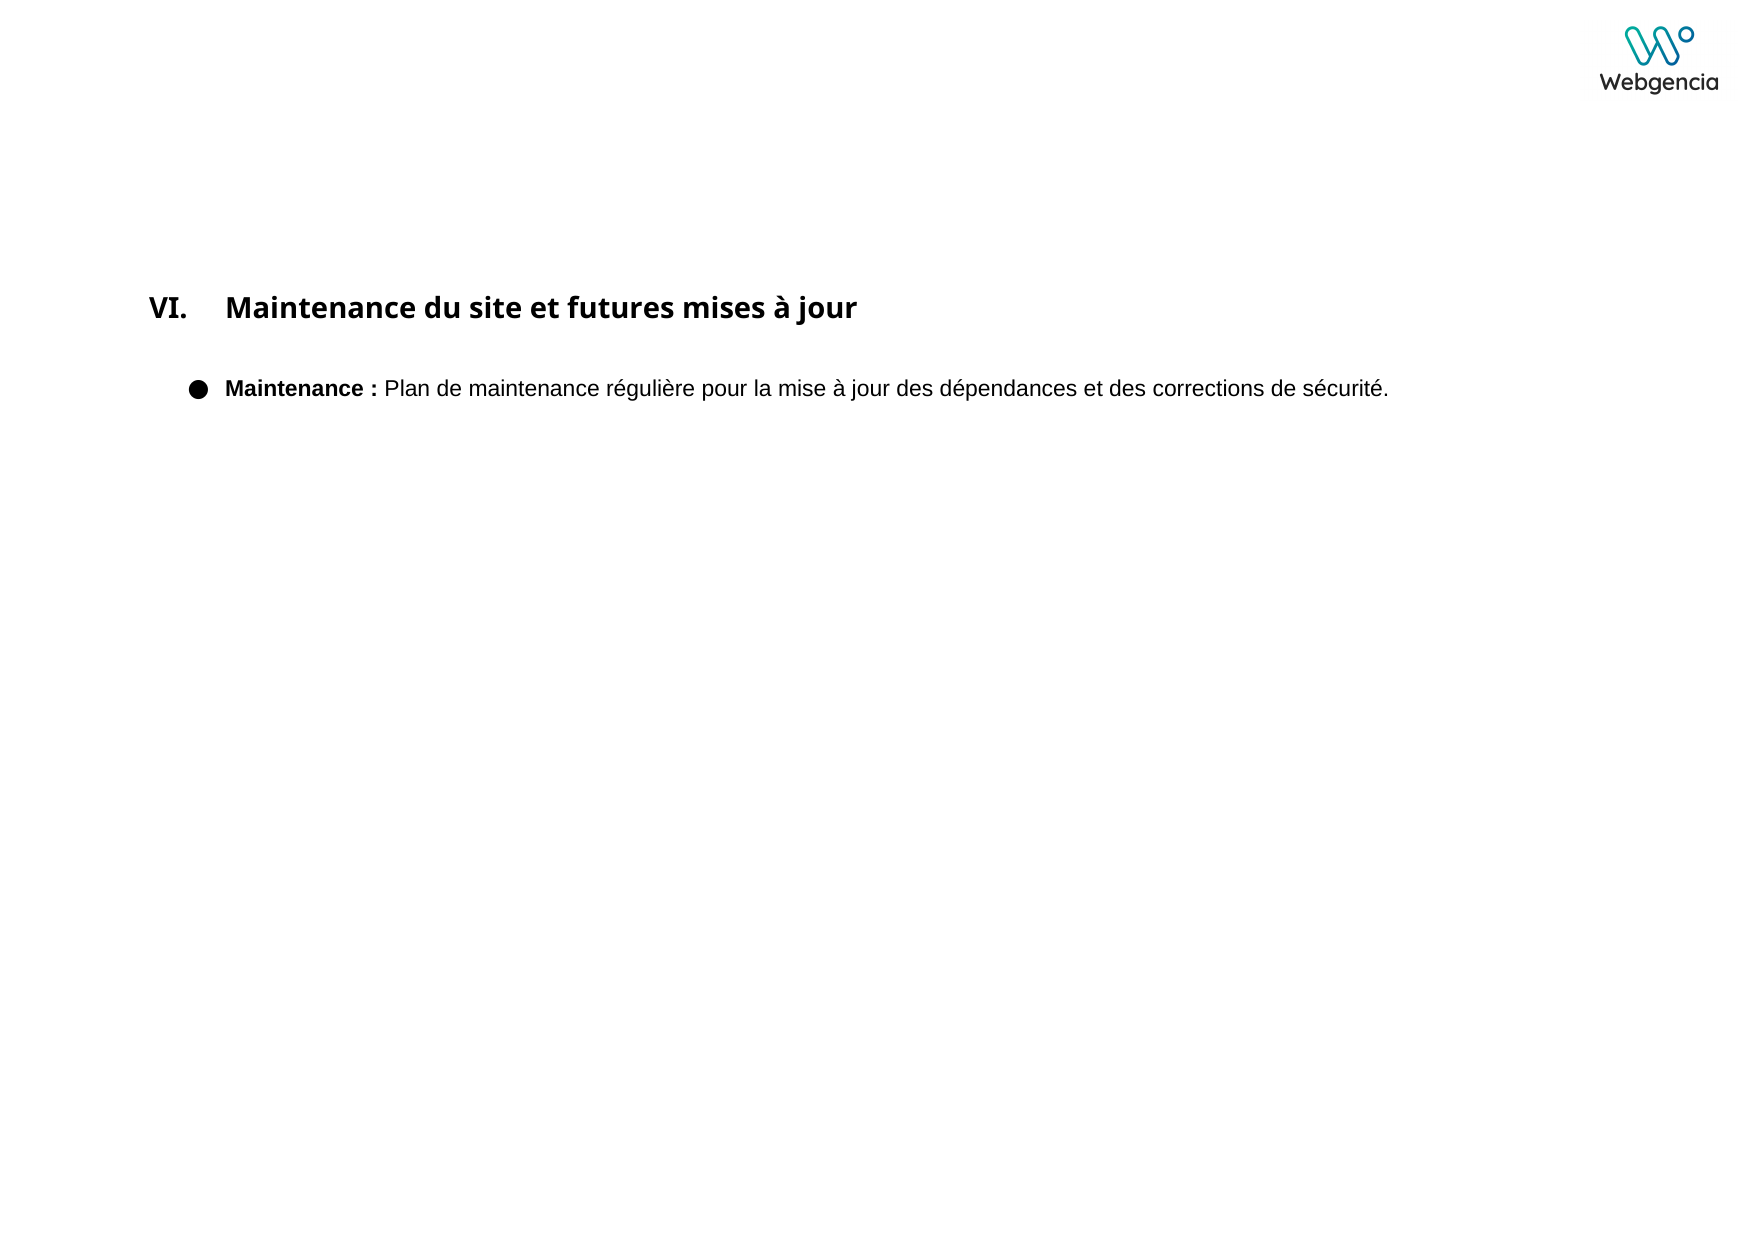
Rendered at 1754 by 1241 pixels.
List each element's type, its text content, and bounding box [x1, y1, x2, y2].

picture [1580, 20, 1739, 101]
subtitle Maintenance du site et futures mises à jour [187, 287, 1604, 369]
list Maintenance : Plan de maintenance régulière pour la mise à jour des dépendances et des corrections de sécurité. [187, 369, 1604, 403]
